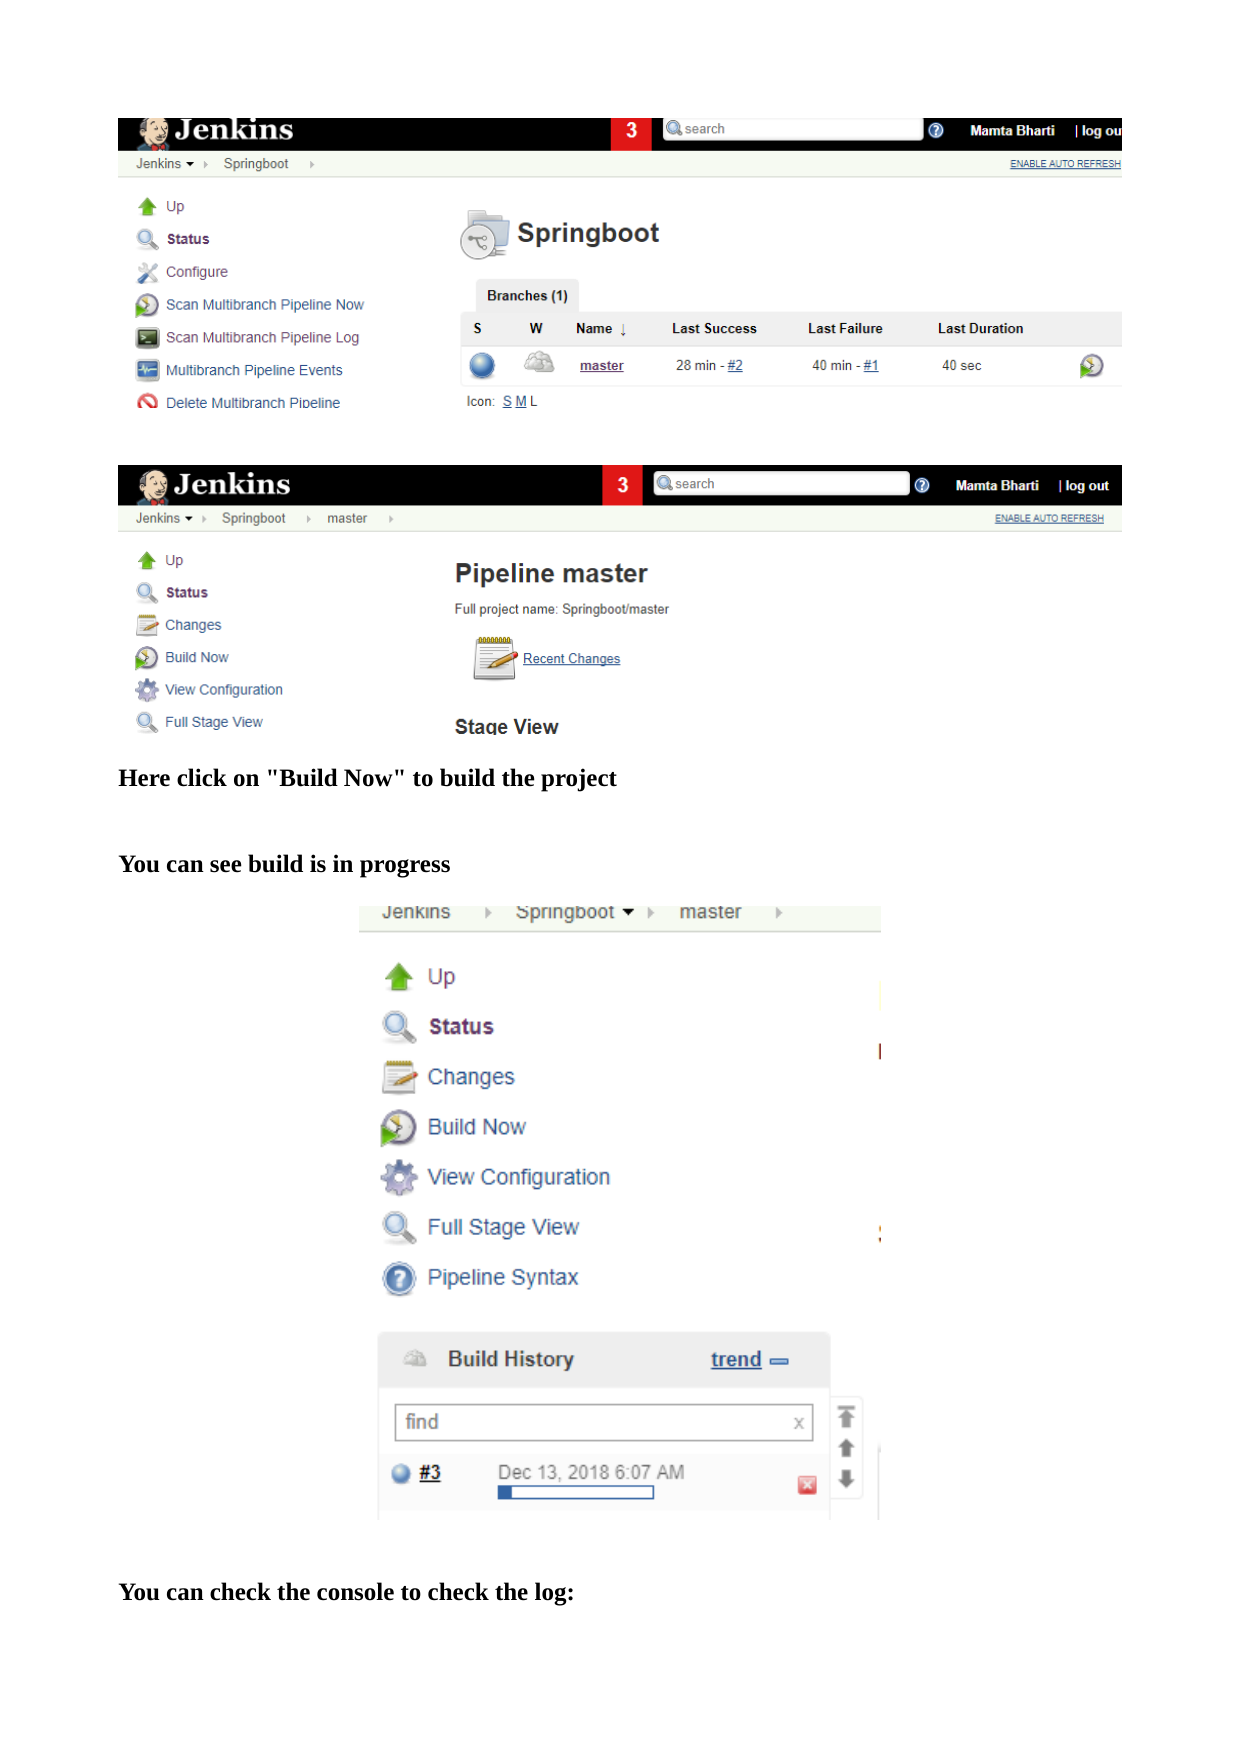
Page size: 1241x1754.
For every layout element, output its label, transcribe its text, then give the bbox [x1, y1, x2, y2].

picture [118, 118, 1122, 408]
text You can see build is in progress [118, 849, 1122, 878]
text Here click on "Build Now" to build the project [118, 763, 1122, 792]
text You can check the console to check the log: [118, 1577, 1122, 1605]
picture [118, 465, 1122, 735]
picture [359, 906, 881, 1520]
